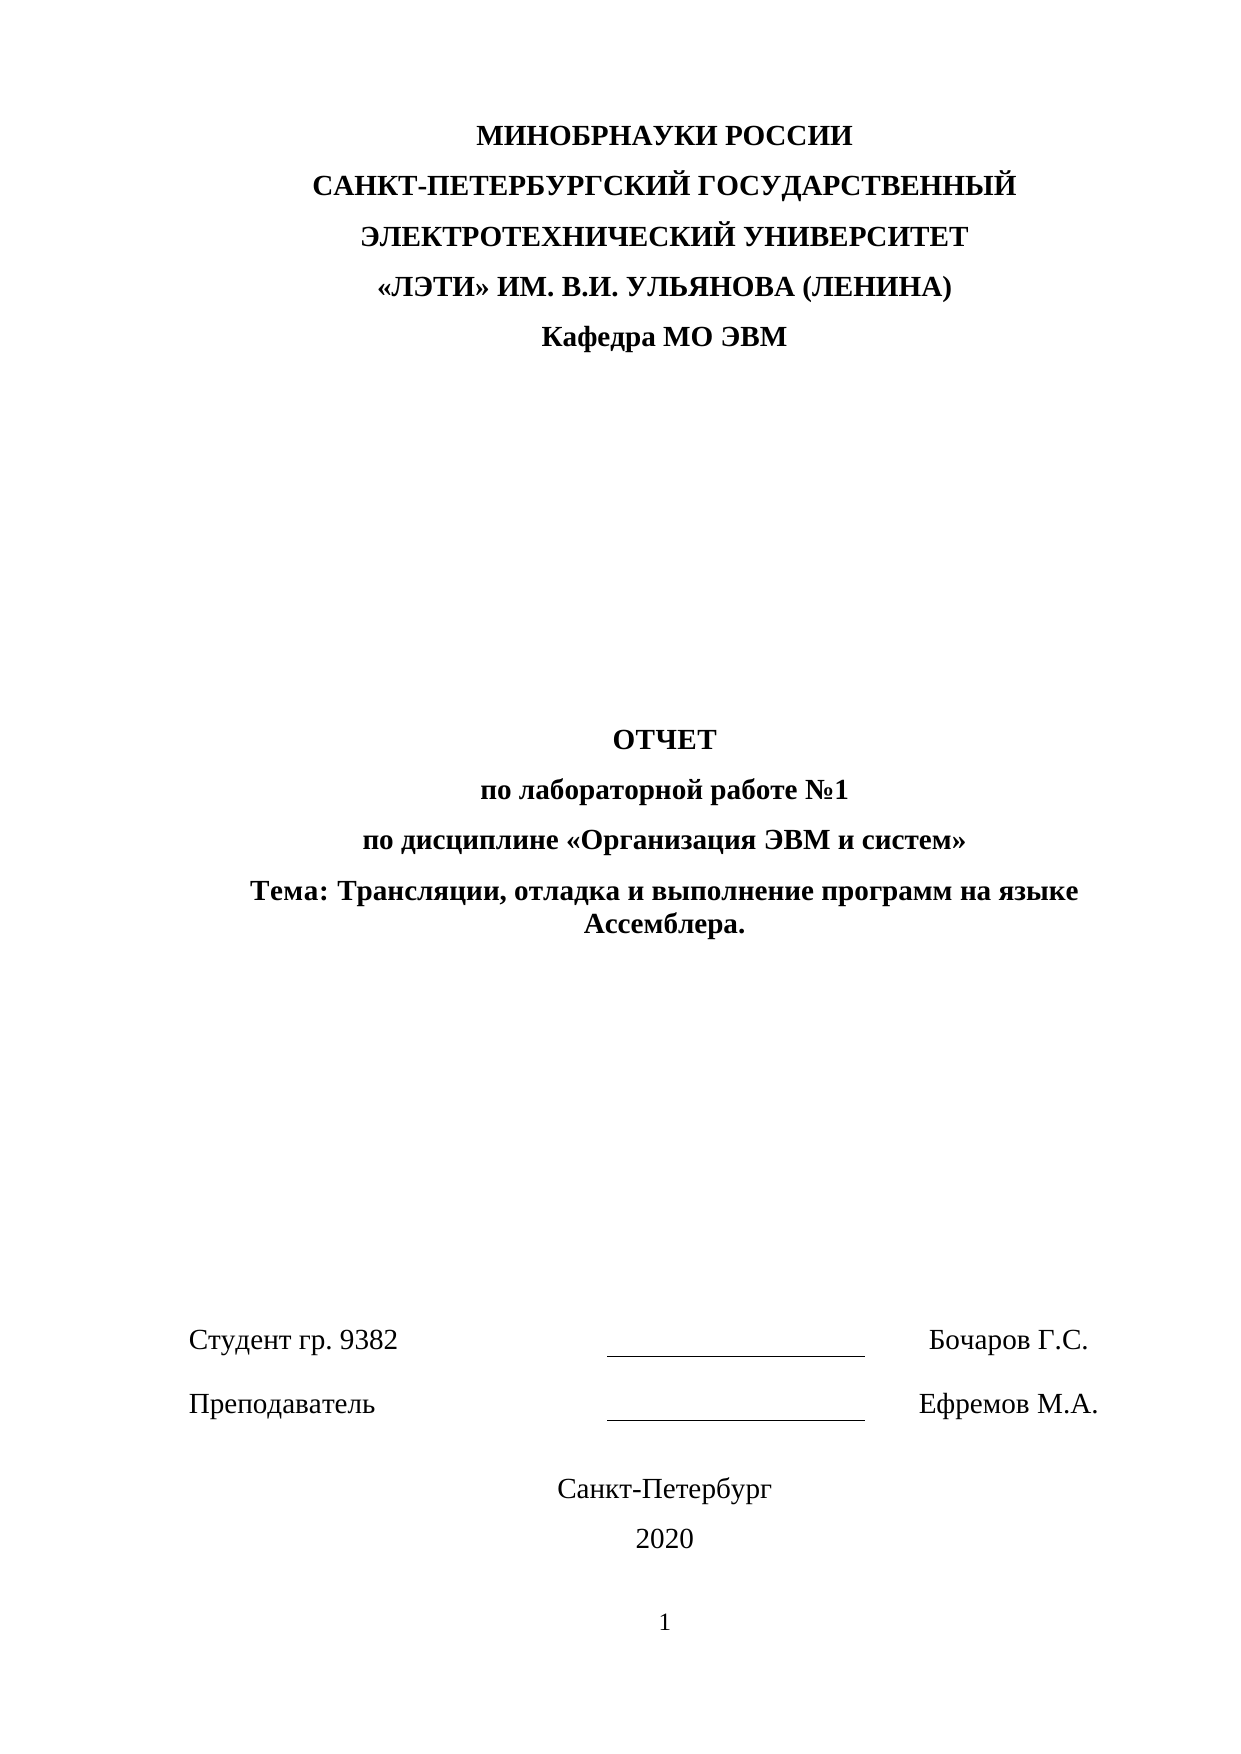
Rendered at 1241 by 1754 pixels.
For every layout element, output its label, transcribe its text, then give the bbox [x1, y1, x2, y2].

table_cell Ефремов М.А. [865, 1356, 1152, 1420]
text 2020 [177, 1522, 1152, 1555]
text Кафедра МО ЭВМ [177, 319, 1152, 353]
table_header Бочаров Г.С. [865, 1292, 1152, 1356]
table_header [607, 1292, 865, 1356]
text «ЛЭТИ» им. В.И. Ульянова (Ленина) [177, 269, 1152, 303]
text МИНОБРНАУКИ РОССИИ [177, 118, 1152, 152]
text по дисциплине «Организация ЭВМ и систем» [177, 822, 1152, 856]
table_cell [607, 1357, 865, 1420]
text Санкт-Петербург [177, 1471, 1152, 1505]
text Санкт-Петербургский государственный [177, 168, 1152, 202]
table_header Студент гр. 9382 [177, 1292, 607, 1356]
text по лабораторной работе №1 [177, 772, 1152, 806]
subtitle Тема: Трансляции, отладка и выполнение программ на языке Ассемблера. [177, 873, 1152, 940]
text отчет [177, 722, 1152, 755]
table_cell Преподаватель [177, 1356, 607, 1420]
text электротехнический университет [177, 219, 1152, 252]
